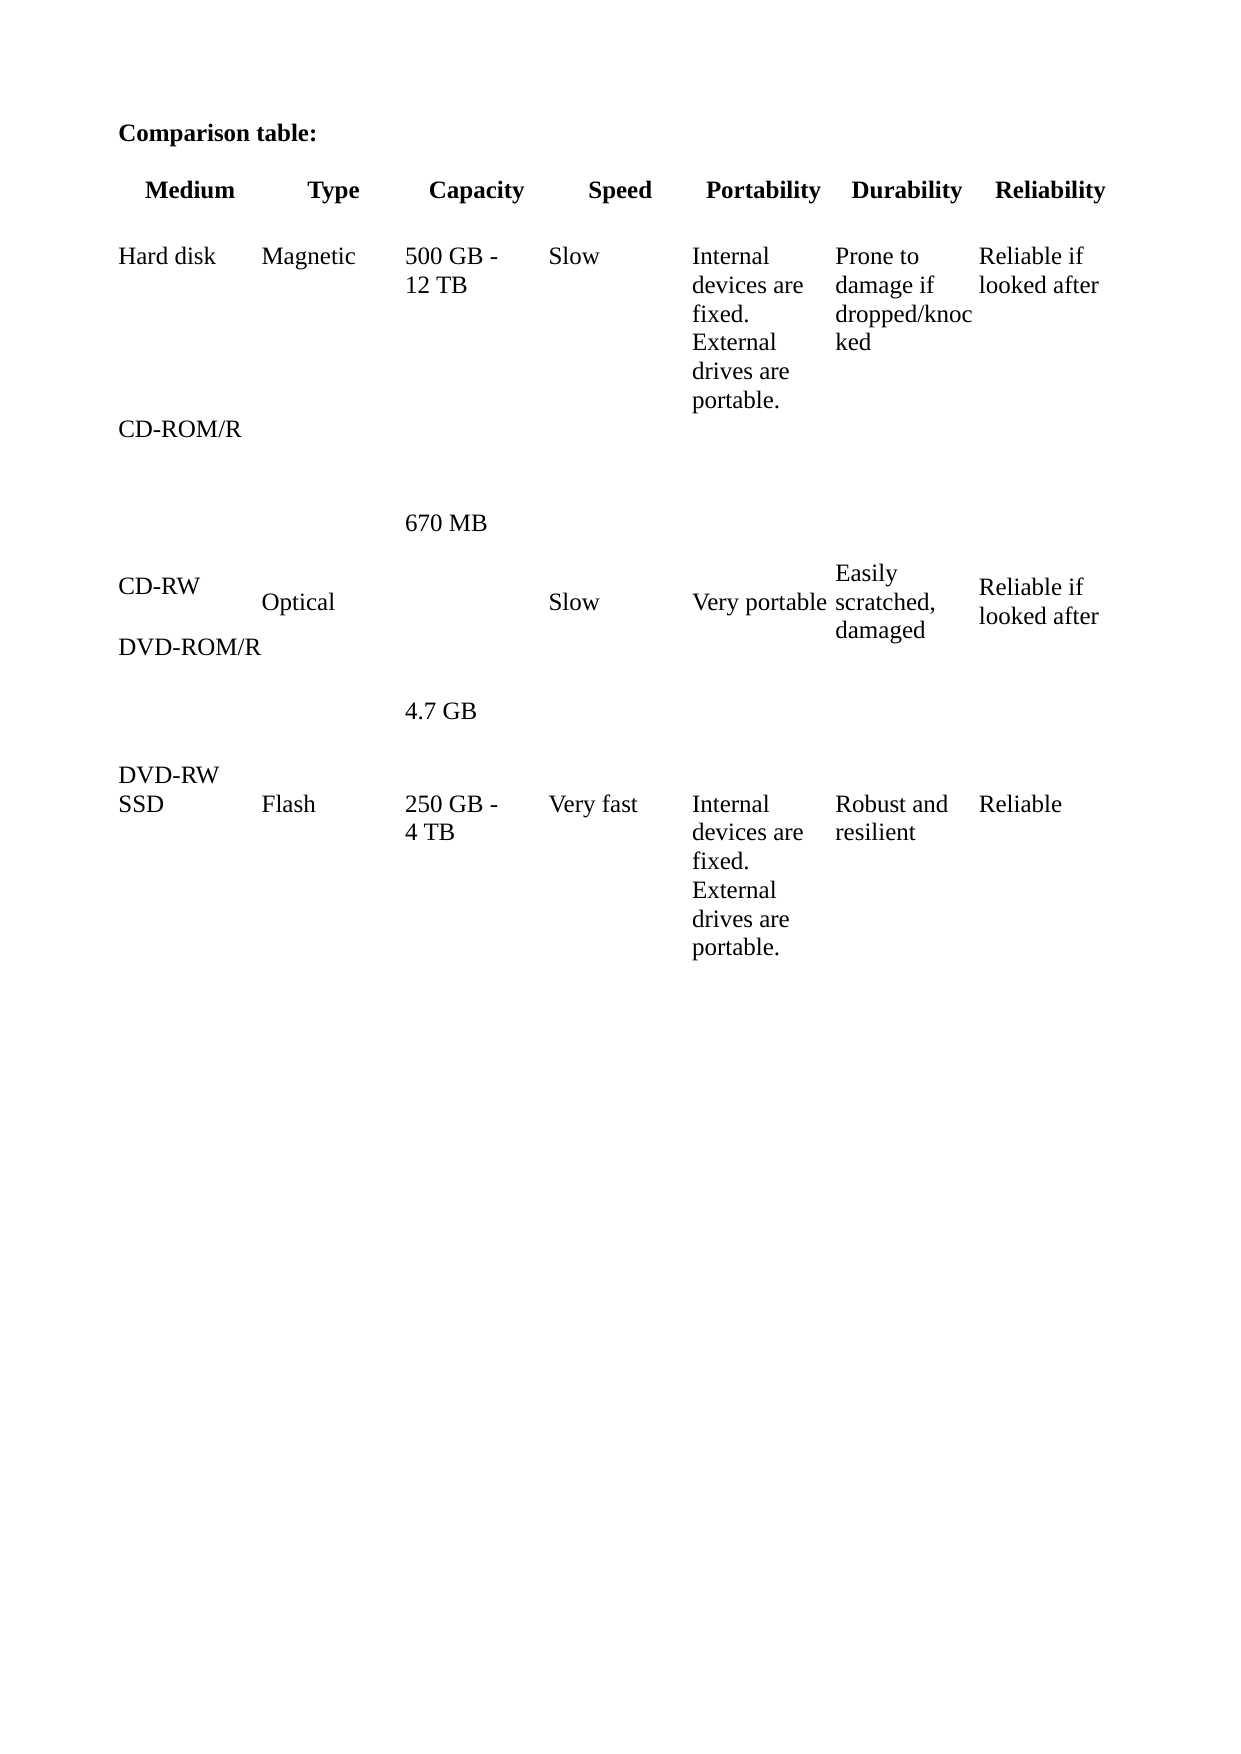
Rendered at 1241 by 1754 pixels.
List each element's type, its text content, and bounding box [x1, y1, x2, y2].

table_header Type [261, 176, 405, 241]
table_cell Very portable [692, 414, 835, 789]
table_cell Robust and resilient [835, 789, 979, 961]
table_cell Reliable if looked after [979, 414, 1122, 789]
table_cell DVD-RW [118, 760, 261, 789]
table_header Portability [692, 176, 835, 241]
table_header Speed [548, 176, 692, 241]
table_cell DVD-ROM/R [118, 632, 261, 760]
table_cell Prone to damage if dropped/knocked [835, 241, 979, 414]
table_cell 4.7 GB [405, 632, 548, 789]
table_cell 500 GB - 12 TB [405, 241, 548, 414]
table_cell CD-RW [118, 571, 261, 632]
table_header Medium [118, 176, 261, 241]
table_cell Magnetic [261, 241, 405, 414]
table_cell Easily scratched, damaged [835, 414, 979, 789]
table_cell Hard disk [118, 241, 261, 414]
table_cell Very fast [548, 789, 692, 961]
table_cell Reliable if looked after [979, 241, 1122, 414]
table_cell Internal devices are fixed. External drives are portable. [692, 789, 835, 961]
text Comparison table: [118, 118, 1122, 147]
table_cell Slow [548, 414, 692, 789]
table_cell 250 GB - 4 TB [405, 789, 548, 961]
table_cell Optical [261, 414, 405, 789]
table_cell Flash [261, 789, 405, 961]
table_header Reliability [979, 176, 1122, 241]
table_header Durability [835, 176, 979, 241]
table_cell Reliable [979, 789, 1122, 961]
table_cell Slow [548, 241, 692, 414]
table_cell CD-ROM/R [118, 414, 261, 571]
table_cell 670 MB [405, 414, 548, 632]
table_header Capacity [405, 176, 548, 241]
table_cell Internal devices are fixed. External drives are portable. [692, 241, 835, 414]
table_cell SSD [118, 789, 261, 961]
